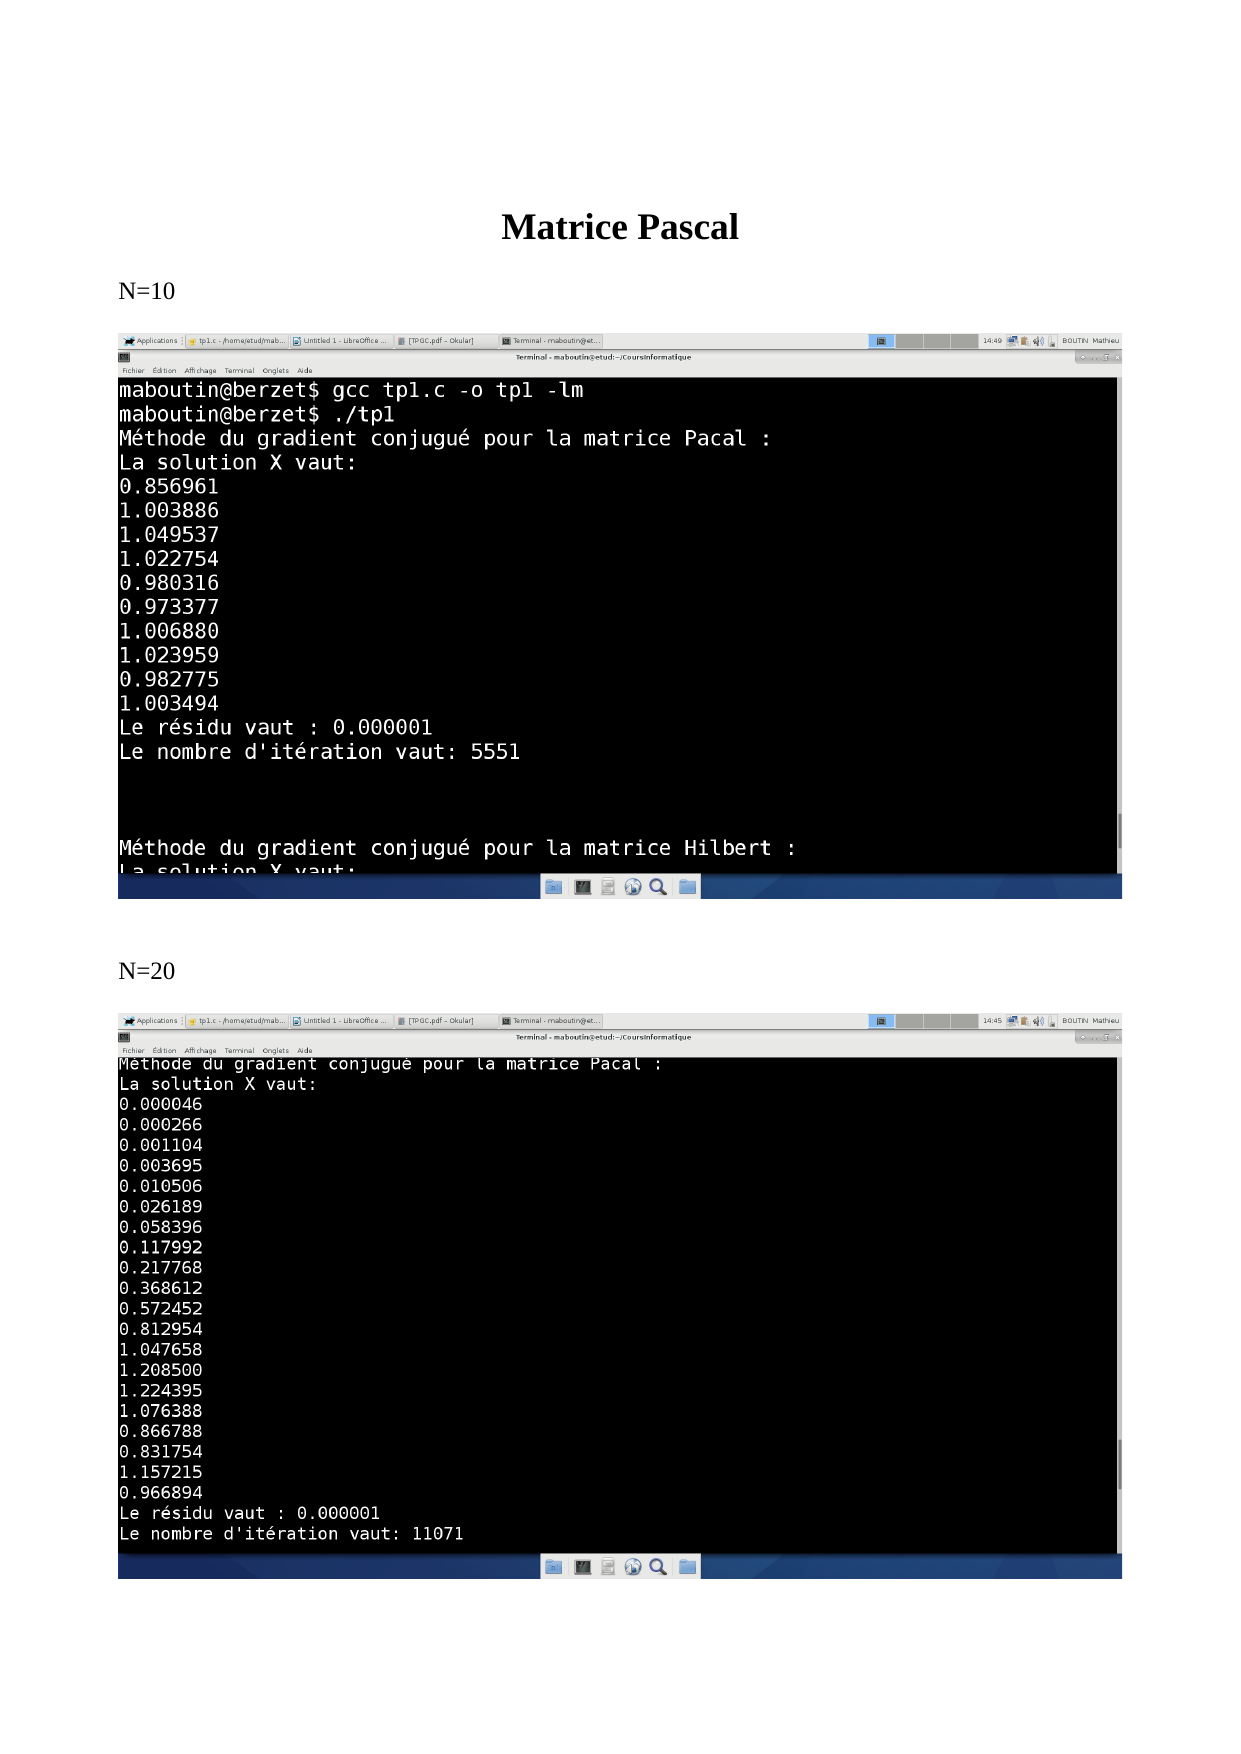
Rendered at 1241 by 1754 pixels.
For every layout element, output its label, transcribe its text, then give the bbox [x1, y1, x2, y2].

text Matrice Pascal [118, 204, 1122, 247]
picture [118, 1013, 1123, 1579]
text N=20 [118, 956, 1122, 985]
picture [118, 333, 1123, 899]
text N=10 [118, 276, 1122, 305]
